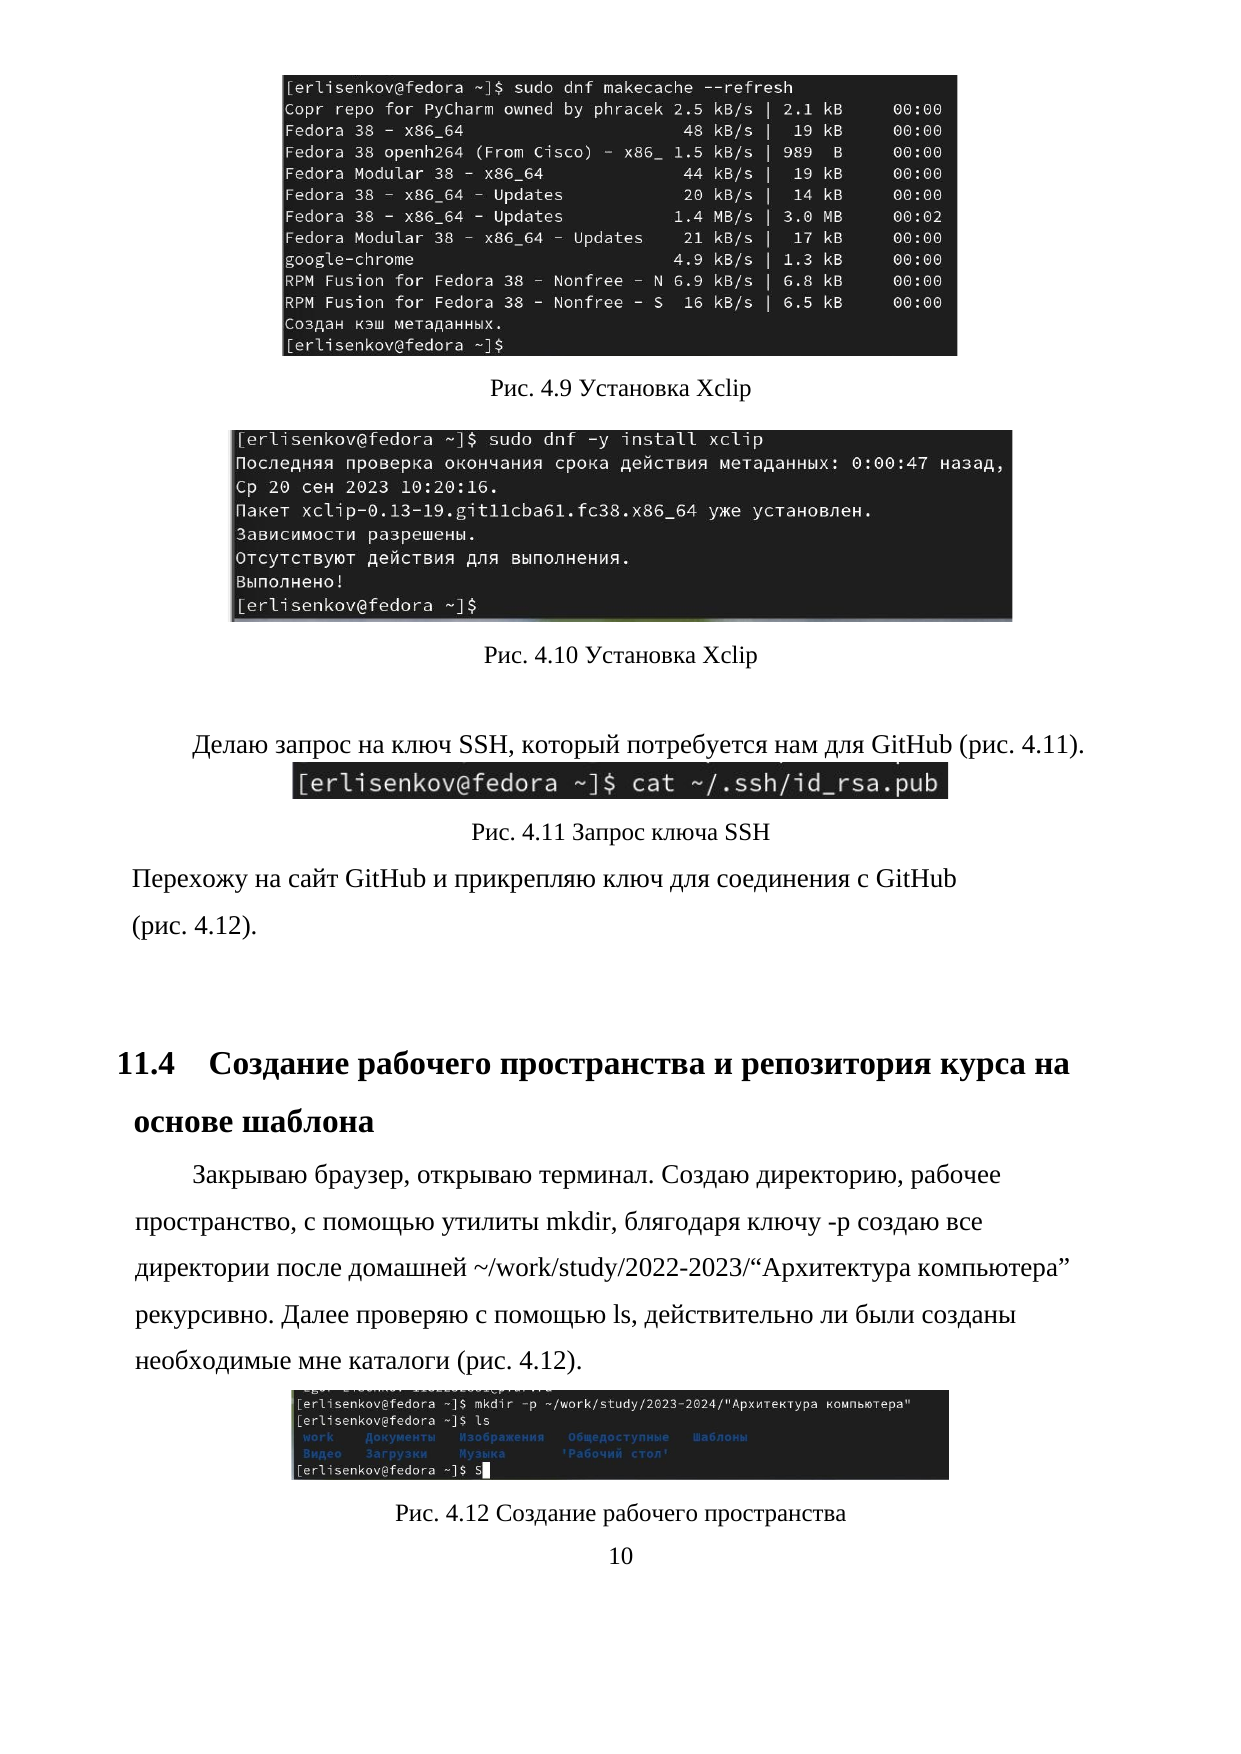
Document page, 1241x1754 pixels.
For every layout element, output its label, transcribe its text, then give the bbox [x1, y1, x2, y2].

text Рис. 4.9 Установка Xclip [203, 373, 1038, 401]
subtitle Создание рабочего пространства и репозитория курса на основе шаблона [116, 1043, 1122, 1139]
text Закрываю браузер, открываю терминал. Создаю директорию, рабочее пространство, с помощью утилиты mkdir, блягодаря ключу -p создаю все директории после домашней ~/work/study/2022-2023/“Архитектура компьютера” рекурсивно. Далее проверяю с помощью ls, действительно ли были созданы необходимые мне каталоги (рис. 4.12). [135, 1159, 1122, 1375]
text Перехожу на сайт GitHub и прикрепляю ключ для соединения с GitHub [132, 862, 1122, 893]
text (рис. 4.12). [132, 909, 1122, 940]
text 10 [203, 1541, 1038, 1570]
text Рис. 4.11 Запрос ключа SSH [203, 817, 1038, 846]
text Рис. 4.12 Создание рабочего пространства [203, 1498, 1038, 1527]
text Рис. 4.10 Установка Xclip [203, 640, 1038, 669]
text Делаю запрос на ключ SSH, который потребуется нам для GitHub (рис. 4.11). [118, 728, 1086, 760]
